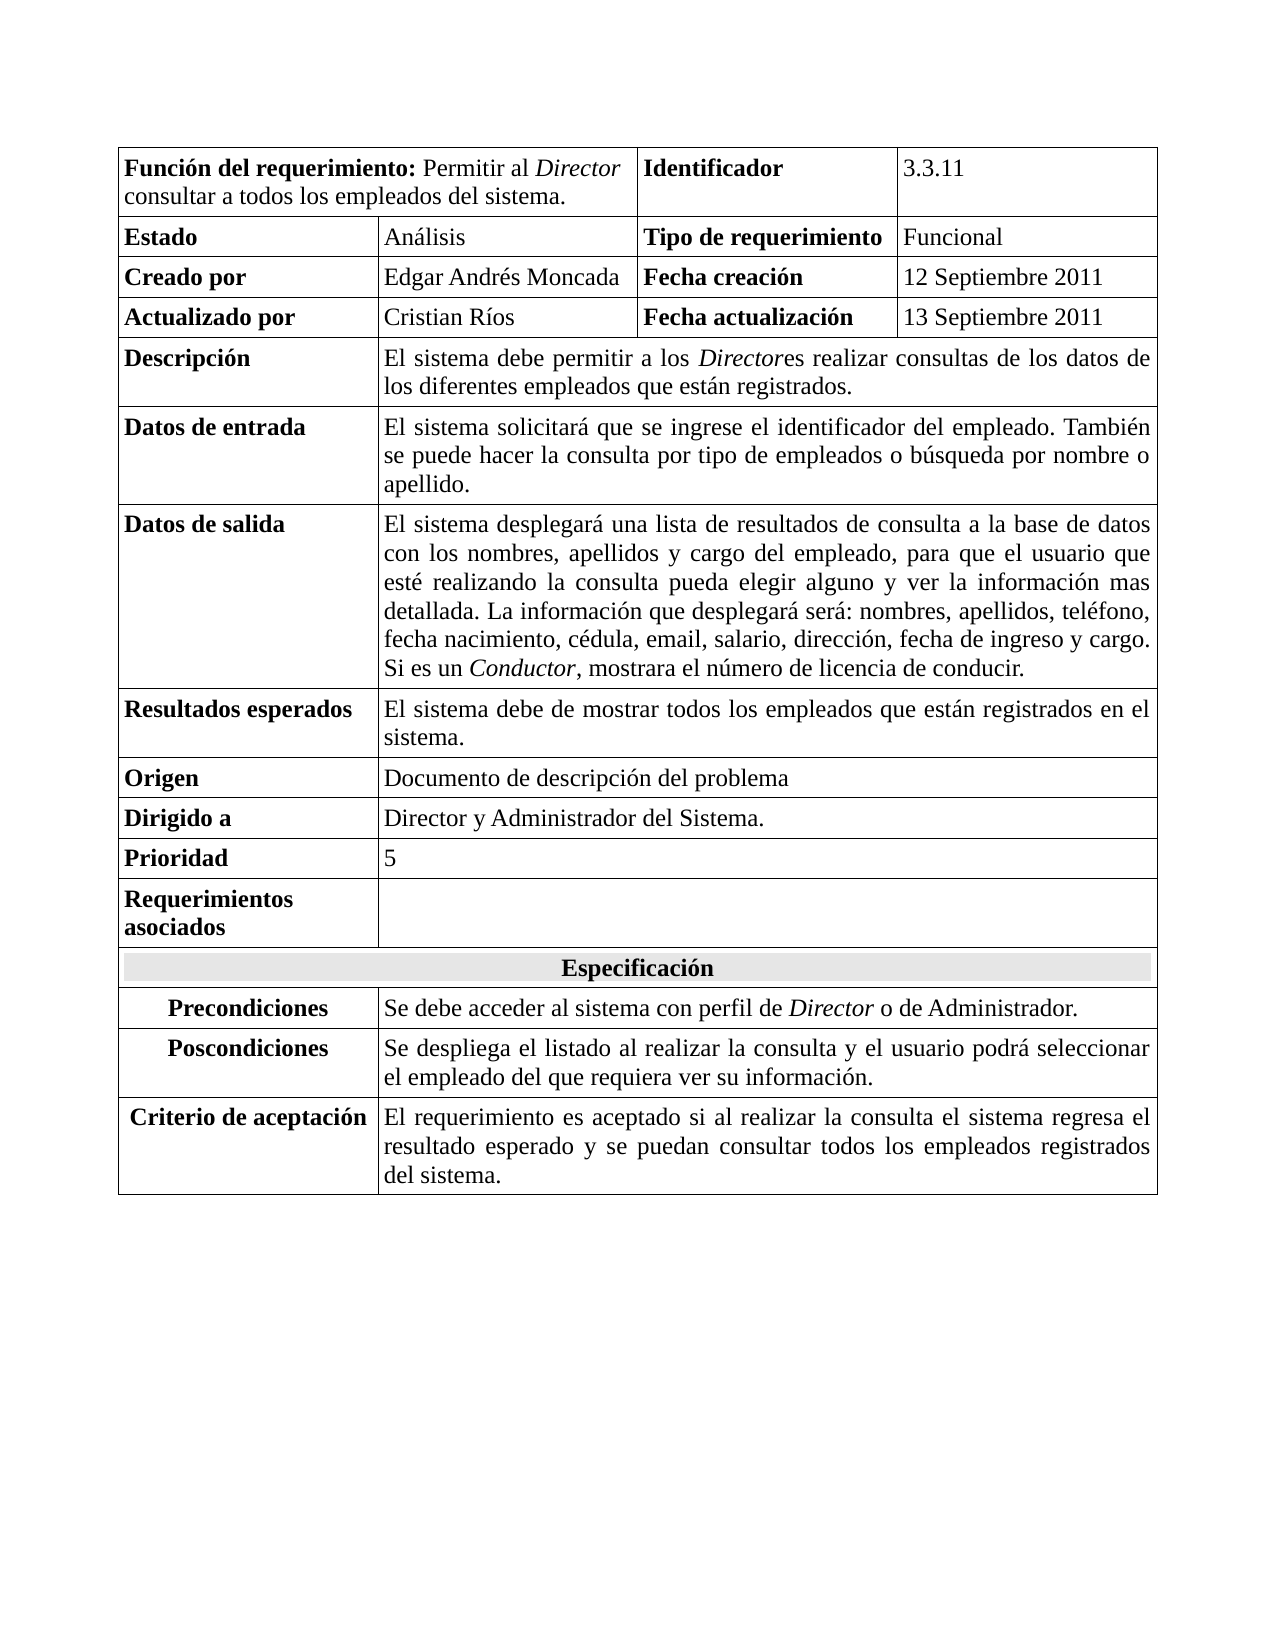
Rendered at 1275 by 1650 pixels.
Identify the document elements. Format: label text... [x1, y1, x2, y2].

table_cell Creado por [119, 257, 378, 297]
table_cell Se debe acceder al sistema con perfil de Director o de Administrador. [379, 988, 1157, 1027]
table_cell [379, 879, 1157, 947]
table_cell Estado [119, 217, 378, 256]
table_cell Documento de descripción del problema [379, 758, 1157, 797]
table_cell Criterio de aceptación [119, 1098, 378, 1194]
table_cell Se despliega el listado al realizar la consulta y el usuario podrá seleccionar el empleado del que requiera ver su información. [379, 1029, 1157, 1097]
table_header Función del requerimiento: Permitir al Director consultar a todos los empleados del sistema. [119, 148, 637, 216]
table_cell Especificación [119, 948, 1157, 987]
table_cell El sistema debe de mostrar todos los empleados que están registrados en el sistema. [379, 689, 1157, 757]
table_cell 12 Septiembre 2011 [898, 257, 1157, 297]
table_cell Edgar Andrés Moncada [379, 257, 637, 297]
table_cell Tipo de requerimiento [638, 217, 897, 256]
table_cell Fecha actualización [638, 298, 897, 337]
table_cell Requerimientos asociados [119, 879, 378, 947]
table_cell Dirigido a [119, 798, 378, 837]
table_cell Precondiciones [119, 988, 378, 1027]
table_cell Director y Administrador del Sistema. [379, 798, 1157, 837]
table_cell 13 Septiembre 2011 [898, 298, 1157, 337]
table_cell 5 [379, 839, 1157, 878]
table_cell Funcional [898, 217, 1157, 256]
table_cell Análisis [379, 217, 637, 256]
table_cell El sistema desplegará una lista de resultados de consulta a la base de datos con los nombres, apellidos y cargo del empleado, para que el usuario que esté realizando la consulta pueda elegir alguno y ver la información mas detallada. La información que desplegará será: nombres, apellidos, teléfono, fecha nacimiento, cédula, email, salario, dirección, fecha de ingreso y cargo. Si es un Conductor, mostrara el número de licencia de conducir. [379, 505, 1157, 688]
table_cell Datos de salida [119, 505, 378, 688]
table_cell Descripción [119, 338, 378, 406]
table_cell El sistema solicitará que se ingrese el identificador del empleado. También se puede hacer la consulta por tipo de empleados o búsqueda por nombre o apellido. [379, 407, 1157, 504]
table_cell Datos de entrada [119, 407, 378, 504]
table_header 3.3.11 [898, 148, 1157, 216]
table_cell El sistema debe permitir a los Directores realizar consultas de los datos de los diferentes empleados que están registrados. [379, 338, 1157, 406]
table_header Identificador [638, 148, 897, 216]
table_cell Fecha creación [638, 257, 897, 297]
table_cell El requerimiento es aceptado si al realizar la consulta el sistema regresa el resultado esperado y se puedan consultar todos los empleados registrados del sistema. [379, 1098, 1157, 1194]
table_cell Origen [119, 758, 378, 797]
table_cell Cristian Ríos [379, 298, 637, 337]
table_cell Poscondiciones [119, 1029, 378, 1097]
table_cell Resultados esperados [119, 689, 378, 757]
table_cell Prioridad [119, 839, 378, 878]
table_cell Actualizado por [119, 298, 378, 337]
